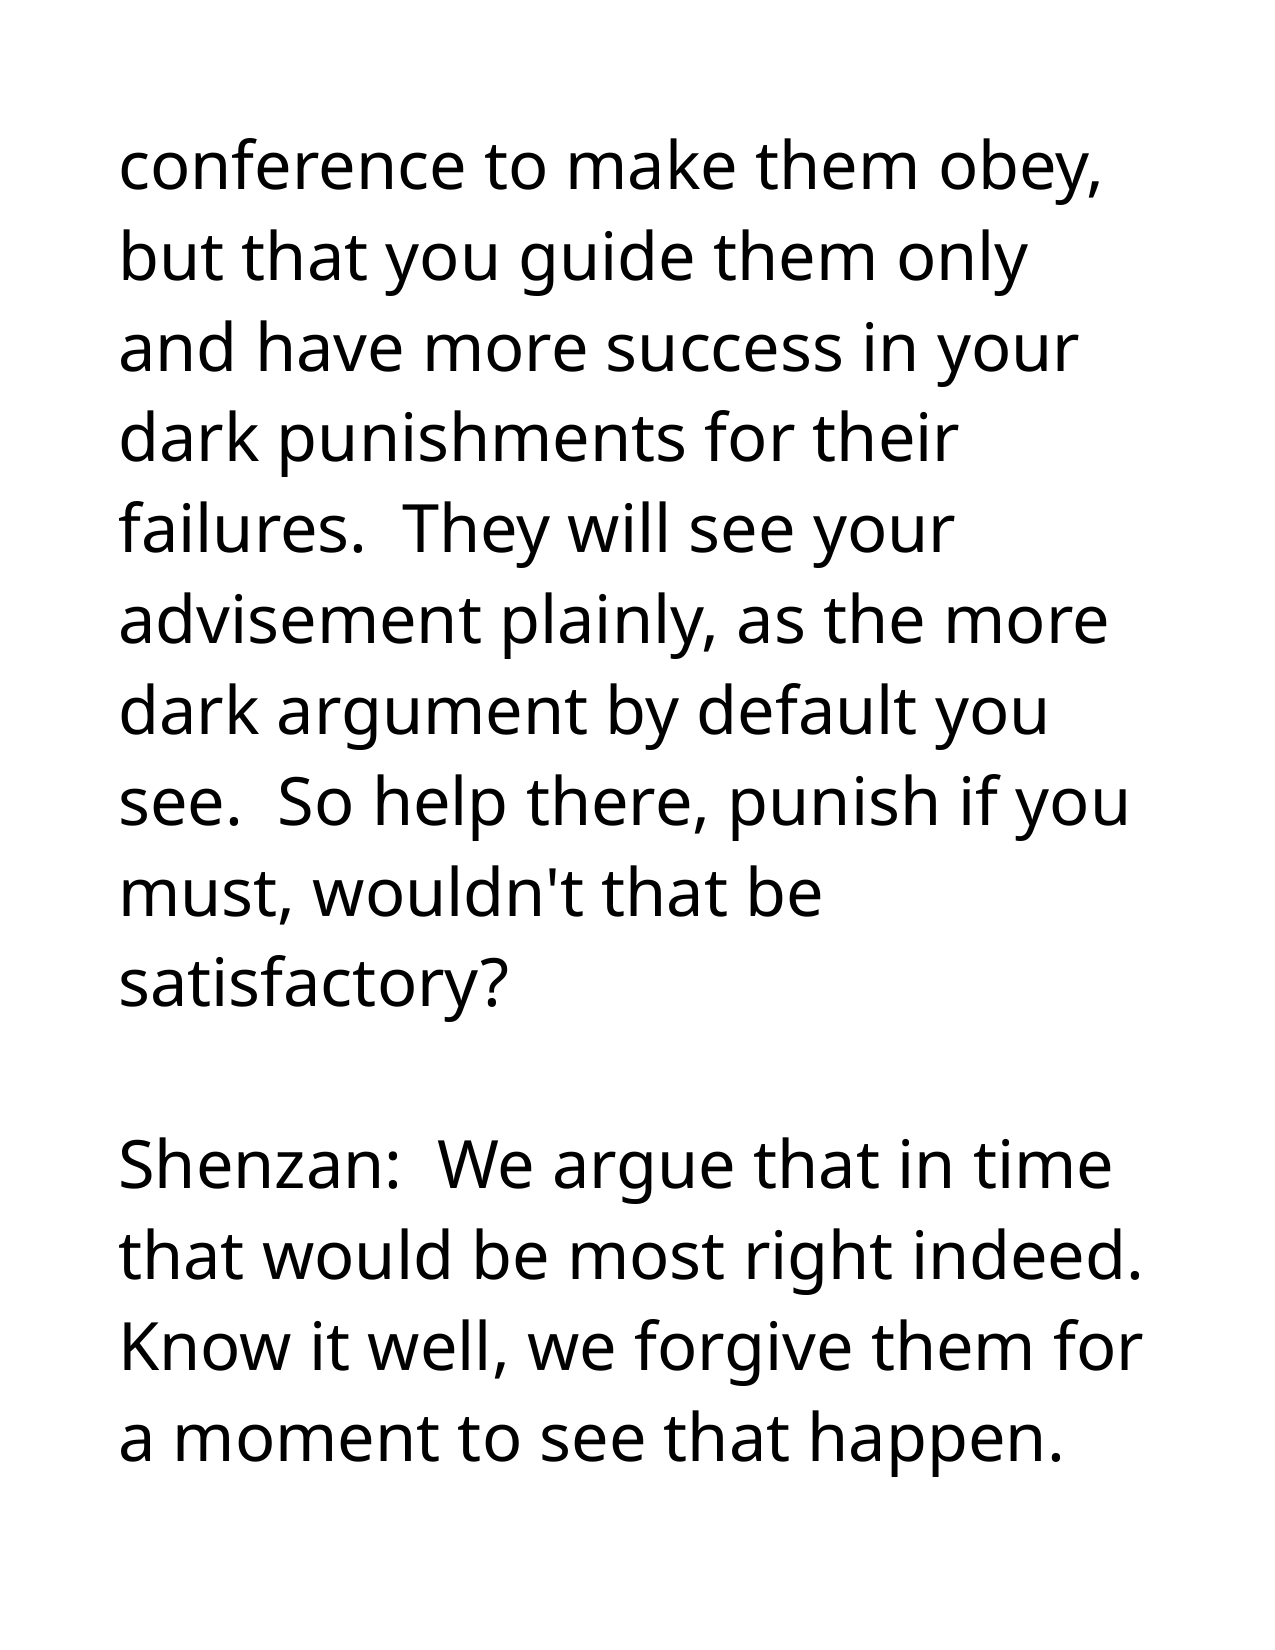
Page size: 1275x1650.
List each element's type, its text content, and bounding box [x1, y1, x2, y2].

text conference to make them obey, but that you guide them only and have more success in your dark punishments for their failures. They will see your advisement plainly, as the more dark argument by default you see. So help there, punish if you must, wouldn't that be satisfactory? [118, 118, 1157, 1026]
text Shenzan: We argue that in time that would be most right indeed. Know it well, we forgive them for a moment to see that happen. [118, 1117, 1157, 1481]
